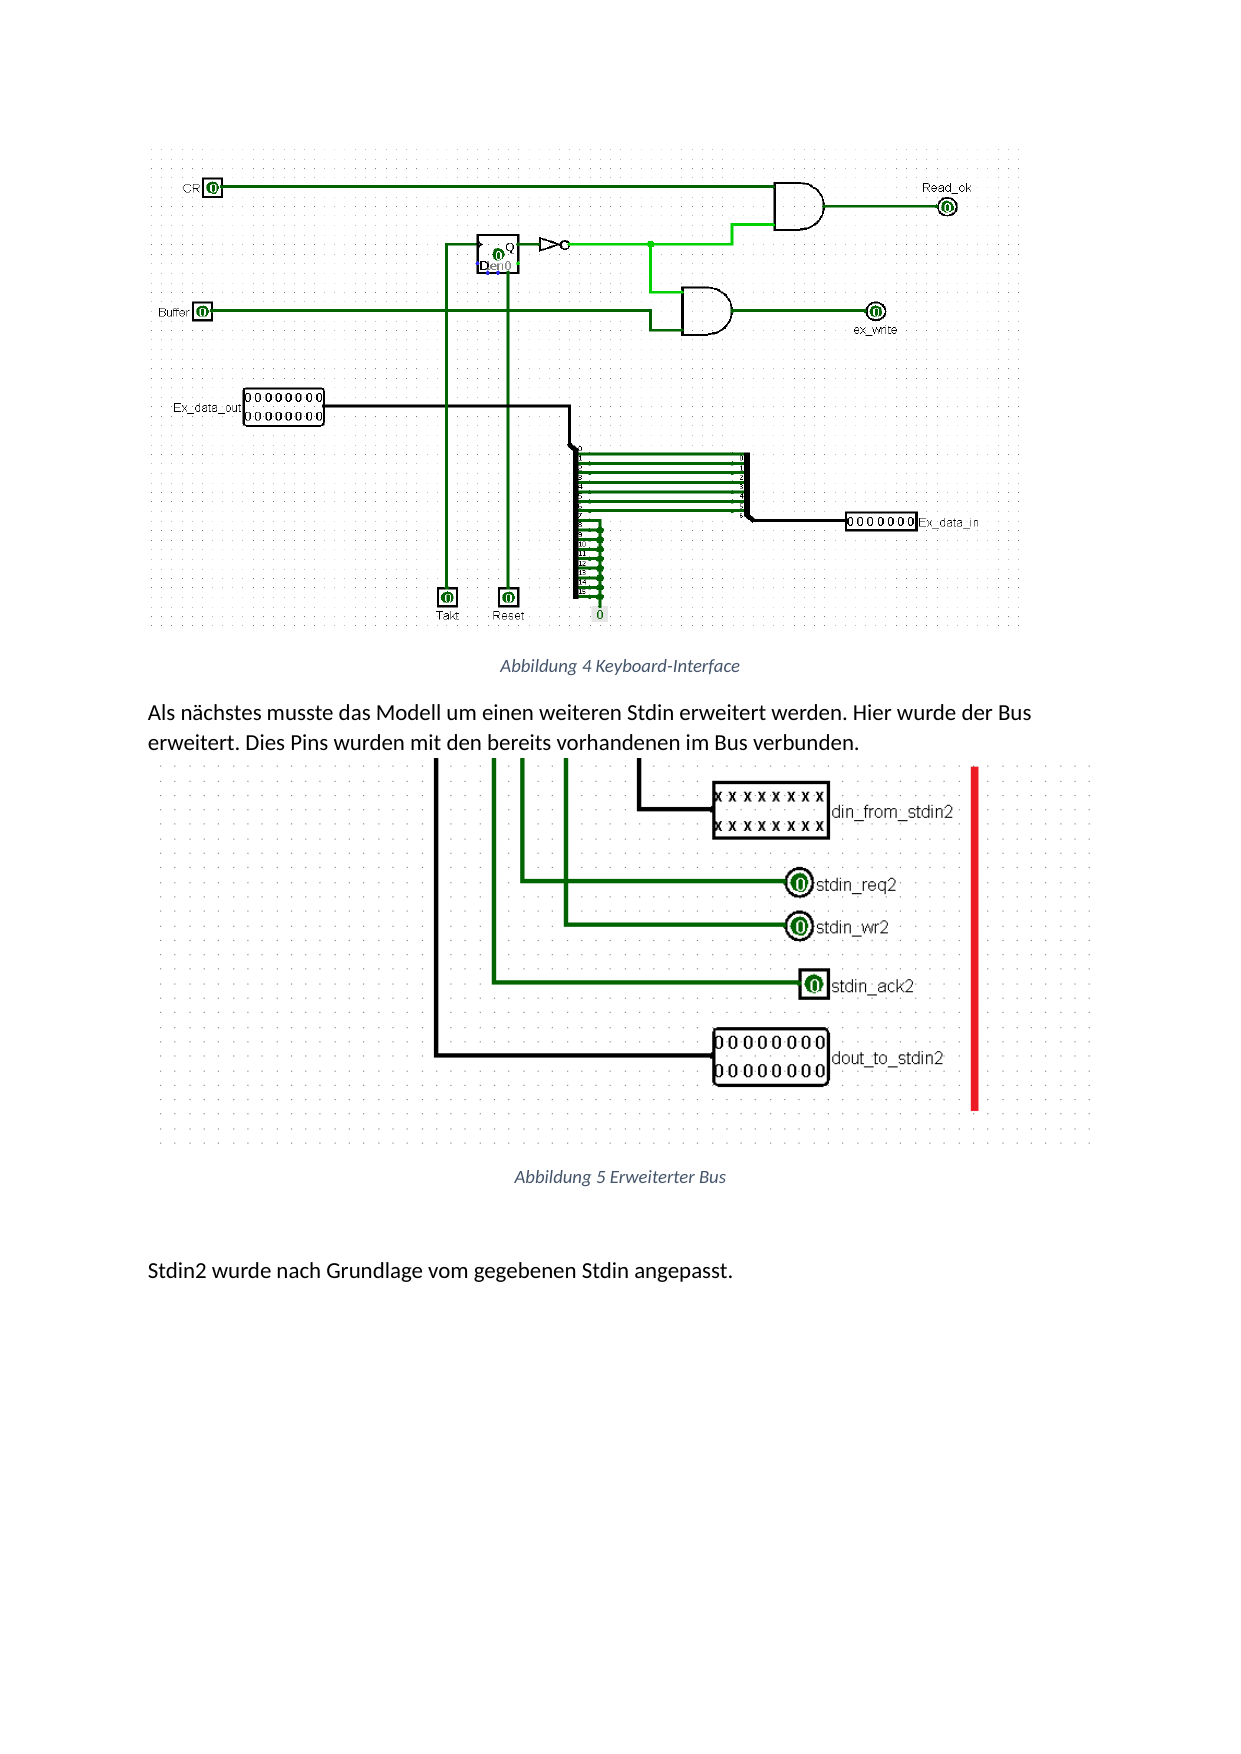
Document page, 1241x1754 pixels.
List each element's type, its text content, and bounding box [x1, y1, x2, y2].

text Als nächstes musste das Modell um einen weiteren Stdin erweitert werden. Hier wurde der Bus erweitert. Dies Pins wurden mit den bereits vorhandenen im Bus verbunden. [148, 698, 1093, 1147]
text Abbildung 5 Erweiterter Bus [148, 1166, 1093, 1189]
picture [147, 147, 1027, 635]
text Stdin2 wurde nach Grundlage vom gegebenen Stdin angepasst. [148, 1256, 1093, 1284]
text Abbildung 4 Keyboard-Interface [148, 654, 1093, 677]
picture [147, 758, 1092, 1147]
